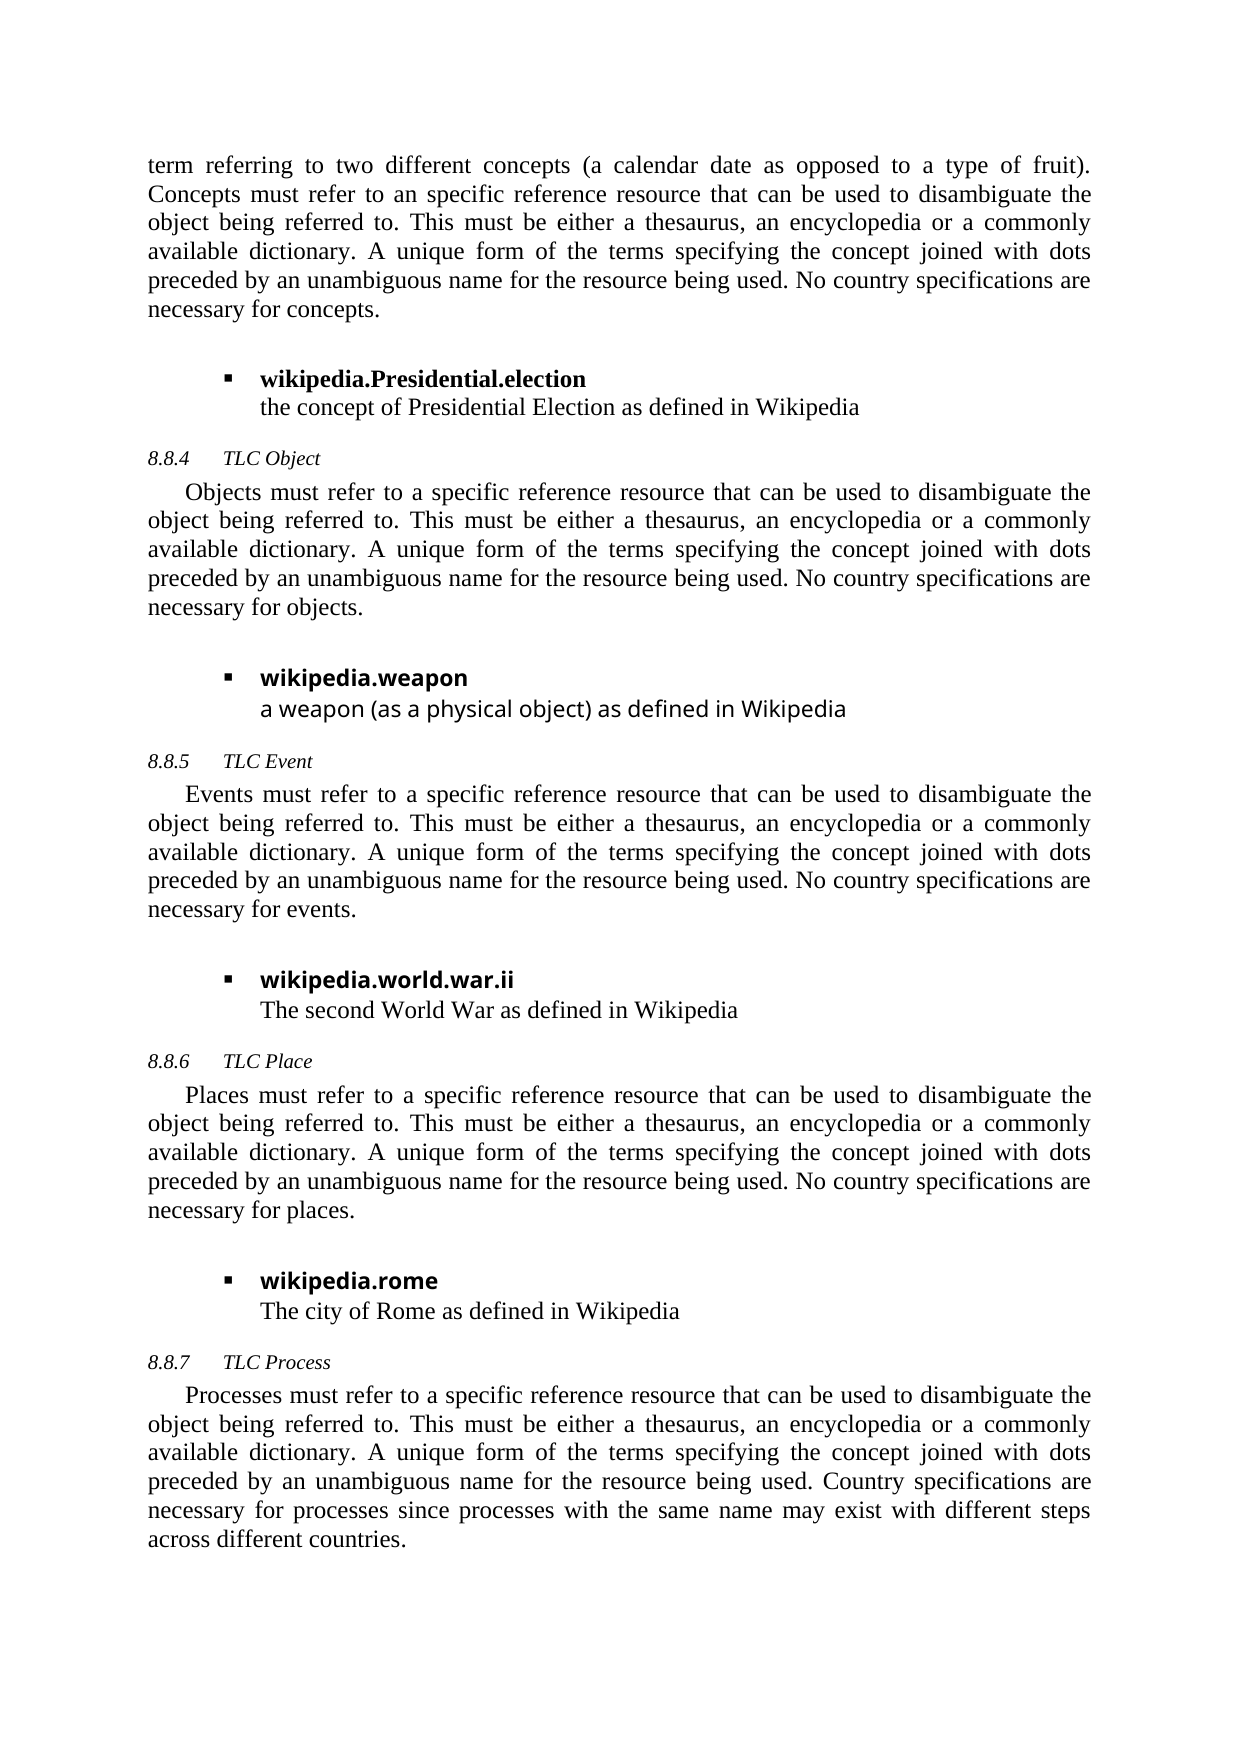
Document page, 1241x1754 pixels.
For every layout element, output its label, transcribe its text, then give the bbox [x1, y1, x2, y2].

list wikipedia.weapon a weapon (as a physical object) as defined in Wikipedia [222, 662, 1092, 724]
text Events must refer to a specific reference resource that can be used to disambiguate the object being referred to. This must be either a thesaurus, an encyclopedia or a commonly available dictionary. A unique form of the terms specifying the concept joined with dots preceded by an unambiguous name for the resource being used. No country specifications are necessary for events. [148, 779, 1092, 923]
text Places must refer to a specific reference resource that can be used to disambiguate the object being referred to. This must be either a thesaurus, an encyclopedia or a commonly available dictionary. A unique form of the terms specifying the concept joined with dots preceded by an unambiguous name for the resource being used. No country specifications are necessary for places. [148, 1080, 1092, 1223]
subtitle TLC Place [148, 1049, 1092, 1073]
list wikipedia.Presidential.election the concept of Presidential Election as defined in Wikipedia [222, 364, 1092, 421]
text Objects must refer to a specific reference resource that can be used to disambiguate the object being referred to. This must be either a thesaurus, an encyclopedia or a commonly available dictionary. A unique form of the terms specifying the concept joined with dots preceded by an unambiguous name for the resource being used. No country specifications are necessary for objects. [148, 477, 1092, 620]
text Processes must refer to a specific reference resource that can be used to disambiguate the object being referred to. This must be either a thesaurus, an encyclopedia or a commonly available dictionary. A unique form of the terms specifying the concept joined with dots preceded by an unambiguous name for the resource being used. Country specifications are necessary for processes since processes with the same name may exist with different steps across different countries. [148, 1380, 1092, 1552]
text term referring to two different concepts (a calendar date as opposed to a type of fruit). Concepts must refer to an specific reference resource that can be used to disambiguate the object being referred to. This must be either a thesaurus, an encyclopedia or a commonly available dictionary. A unique form of the terms specifying the concept joined with dots preceded by an unambiguous name for the resource being used. No country specifications are necessary for concepts. [148, 150, 1092, 322]
subtitle TLC Process [148, 1350, 1092, 1374]
subtitle TLC Event [148, 749, 1092, 773]
list wikipedia.world.war.ii The second World War as defined in Wikipedia [222, 964, 1092, 1024]
subtitle TLC Object [148, 446, 1092, 470]
list wikipedia.rome The city of Rome as defined in Wikipedia [222, 1265, 1092, 1325]
